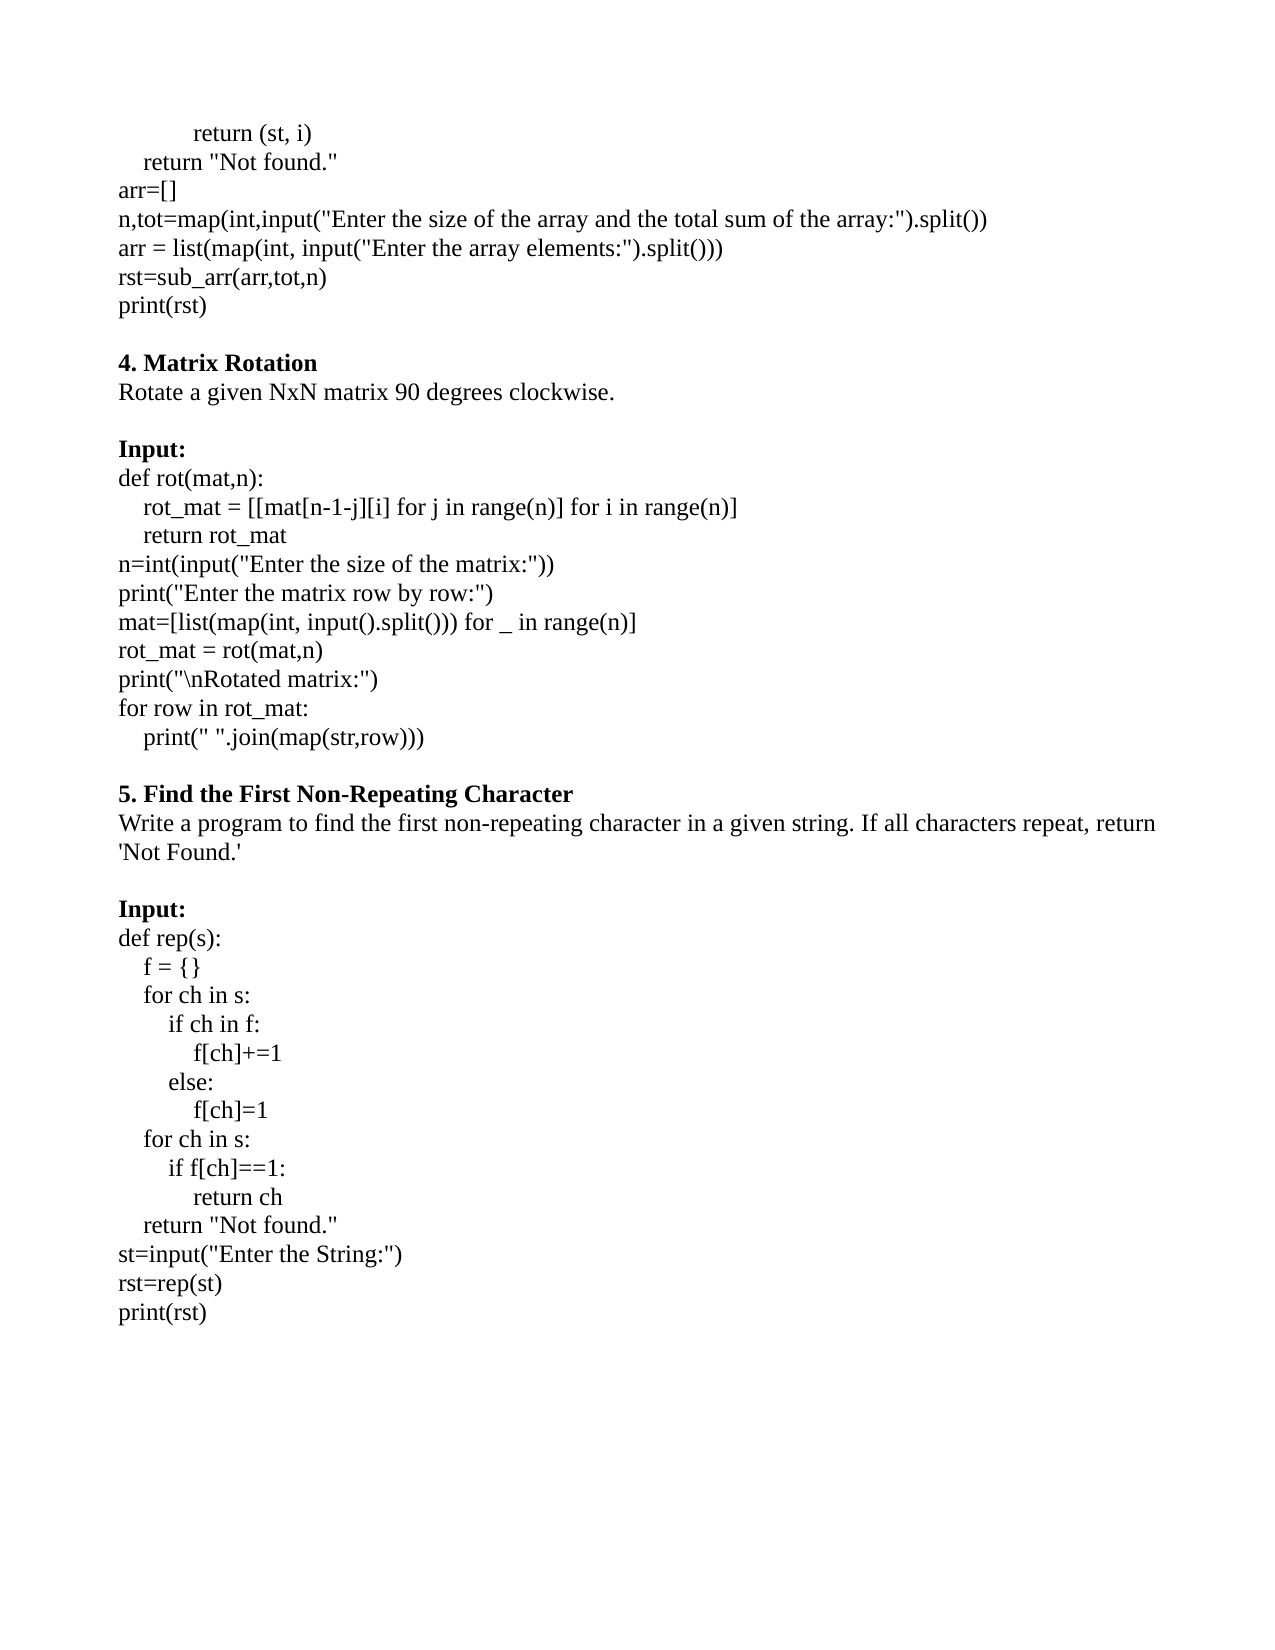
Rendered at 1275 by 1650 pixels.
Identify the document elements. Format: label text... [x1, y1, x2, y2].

text rot_mat = [[mat[n-1-j][i] for j in range(n)] for i in range(n)] [118, 492, 1157, 521]
text if ch in f: [118, 1009, 1157, 1038]
text print("\nRotated matrix:") [118, 664, 1157, 693]
text for ch in s: [118, 981, 1157, 1009]
text 4. Matrix Rotation Rotate a given NxN matrix 90 degrees clockwise. Input: def rot(mat,n): [118, 319, 1157, 492]
text print("Enter the matrix row by row:") [118, 578, 1157, 607]
text st=input("Enter the String:") [118, 1239, 1157, 1268]
text arr=[] [118, 176, 1157, 204]
text mat=[list(map(int, input().split())) for _ in range(n)] [118, 607, 1157, 636]
text rst=sub_arr(arr,tot,n) [118, 262, 1157, 291]
text for ch in s: [118, 1124, 1157, 1153]
text return rot_mat [118, 521, 1157, 549]
text n,tot=map(int,input("Enter the size of the array and the total sum of the array:").split()) [118, 204, 1157, 233]
text print(rst) [118, 1297, 1157, 1326]
text rst=rep(st) [118, 1268, 1157, 1297]
text print(" ".join(map(str,row))) 5. Find the First Non-Repeating Character Write a program to find the first non-repeating character in a given string. If all characters repeat, return 'Not Found.' Input: def rep(s): [118, 722, 1157, 952]
text arr = list(map(int, input("Enter the array elements:").split())) [118, 233, 1157, 262]
text f[ch]=1 [118, 1096, 1157, 1124]
text print(rst) [118, 291, 1157, 319]
text f = {} [118, 952, 1157, 981]
text f[ch]+=1 [118, 1038, 1157, 1067]
text n=int(input("Enter the size of the matrix:")) [118, 549, 1157, 578]
text for row in rot_mat: [118, 693, 1157, 722]
text if f[ch]==1: [118, 1153, 1157, 1182]
text return "Not found." [118, 1211, 1157, 1239]
text rot_mat = rot(mat,n) [118, 636, 1157, 664]
text return (st, i) [118, 118, 1157, 147]
text return "Not found." [118, 147, 1157, 176]
text return ch [118, 1182, 1157, 1211]
text else: [118, 1067, 1157, 1096]
